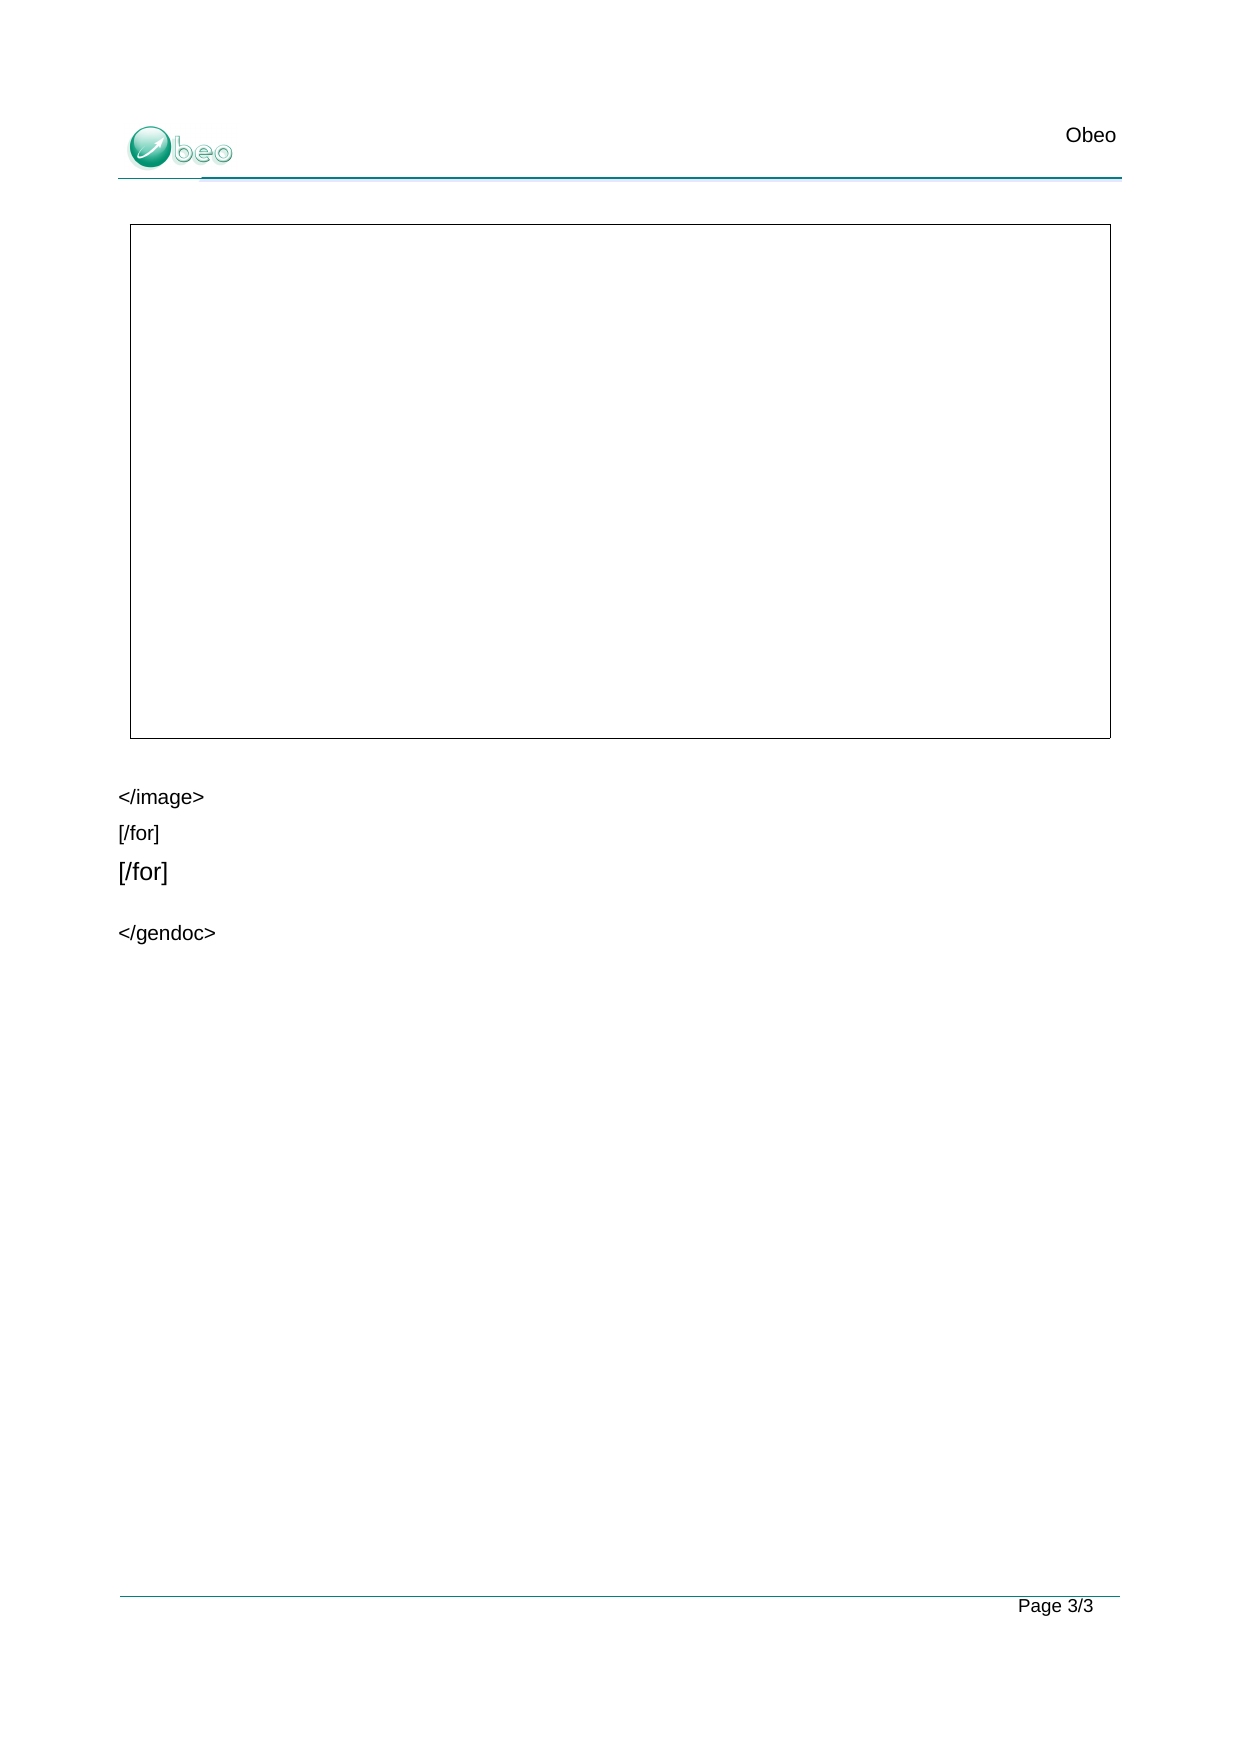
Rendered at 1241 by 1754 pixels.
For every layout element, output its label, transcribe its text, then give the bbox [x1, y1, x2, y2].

text </image> [118, 786, 1122, 809]
text [/for] [118, 822, 1122, 845]
text </gendoc> [118, 921, 1122, 944]
text [/for] [118, 857, 1122, 885]
picture [123, 123, 238, 171]
